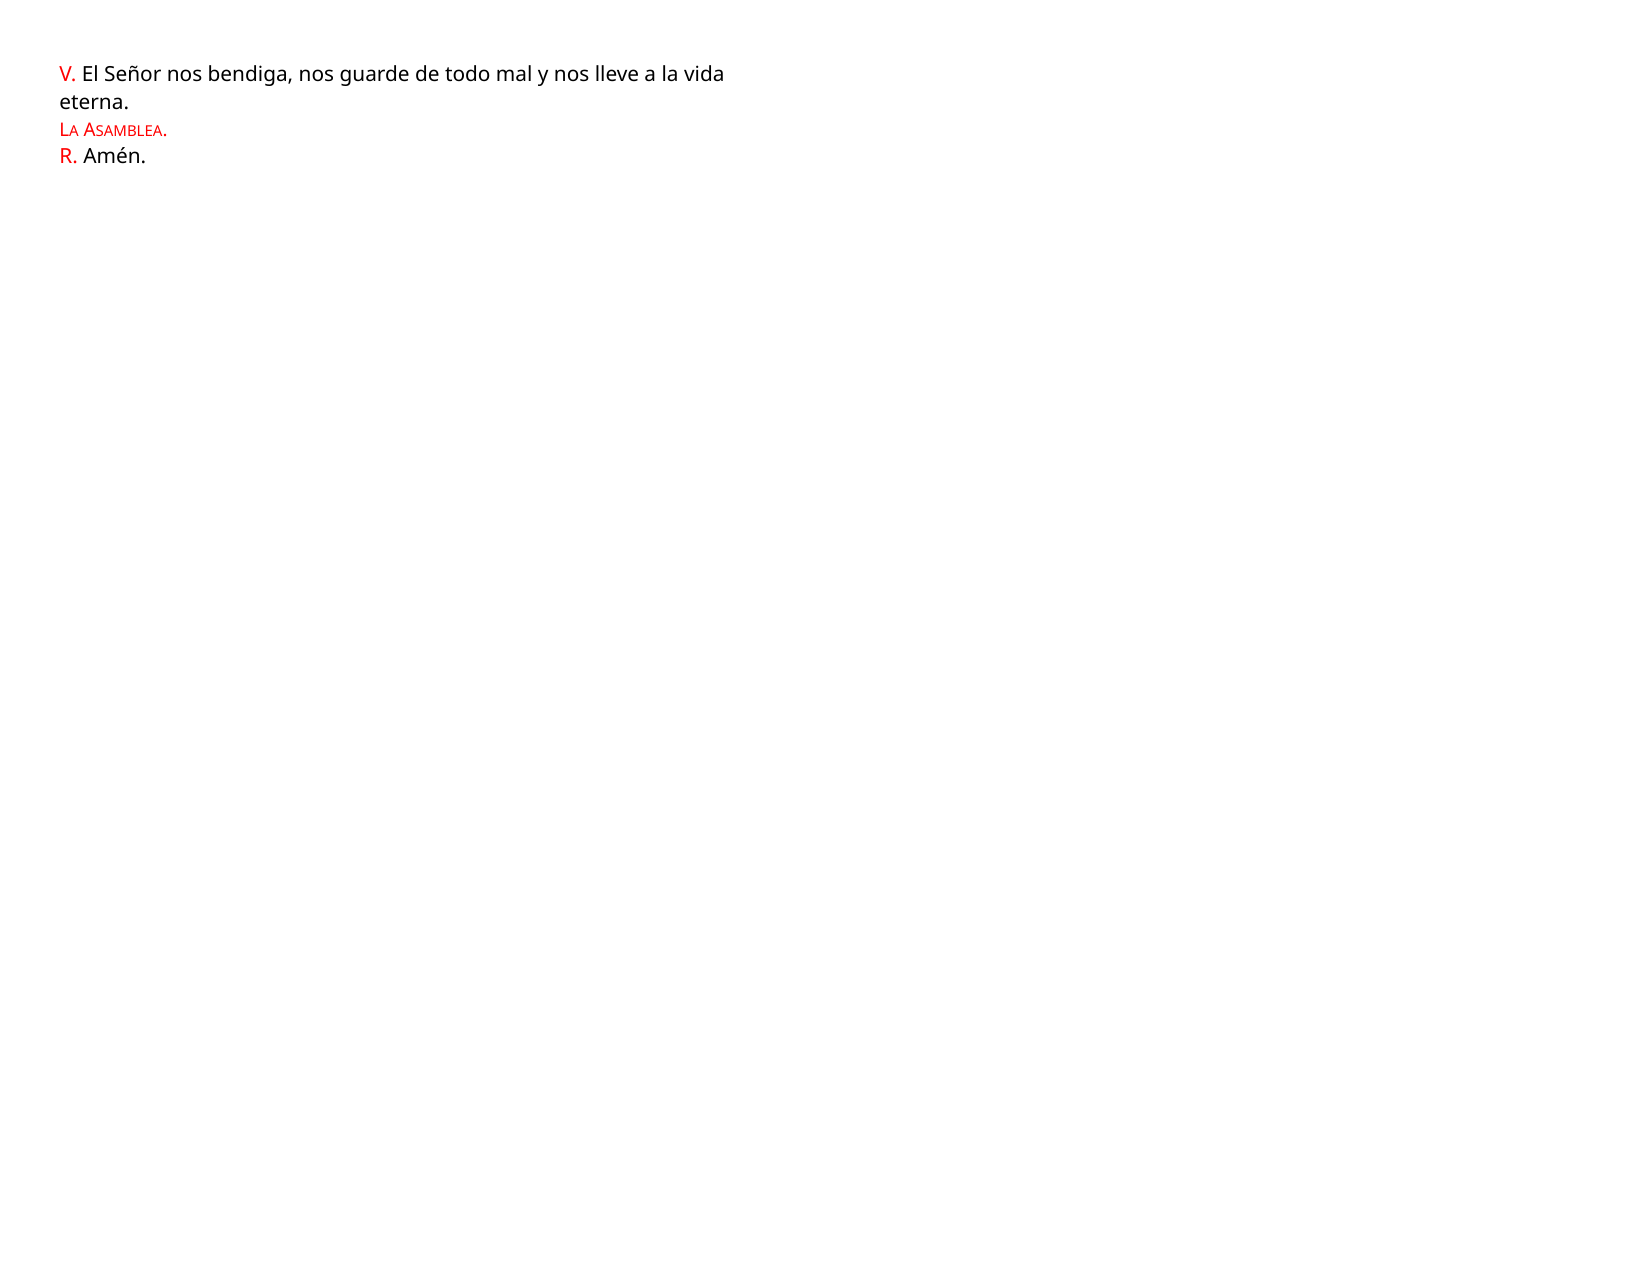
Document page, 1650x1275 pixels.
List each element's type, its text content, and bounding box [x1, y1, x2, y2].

text V. El Señor nos bendiga, nos guarde de todo mal y nos lleve a la vida eterna. [59, 59, 766, 116]
text R. Amén. [59, 141, 766, 170]
text La Asamblea. [59, 116, 766, 141]
